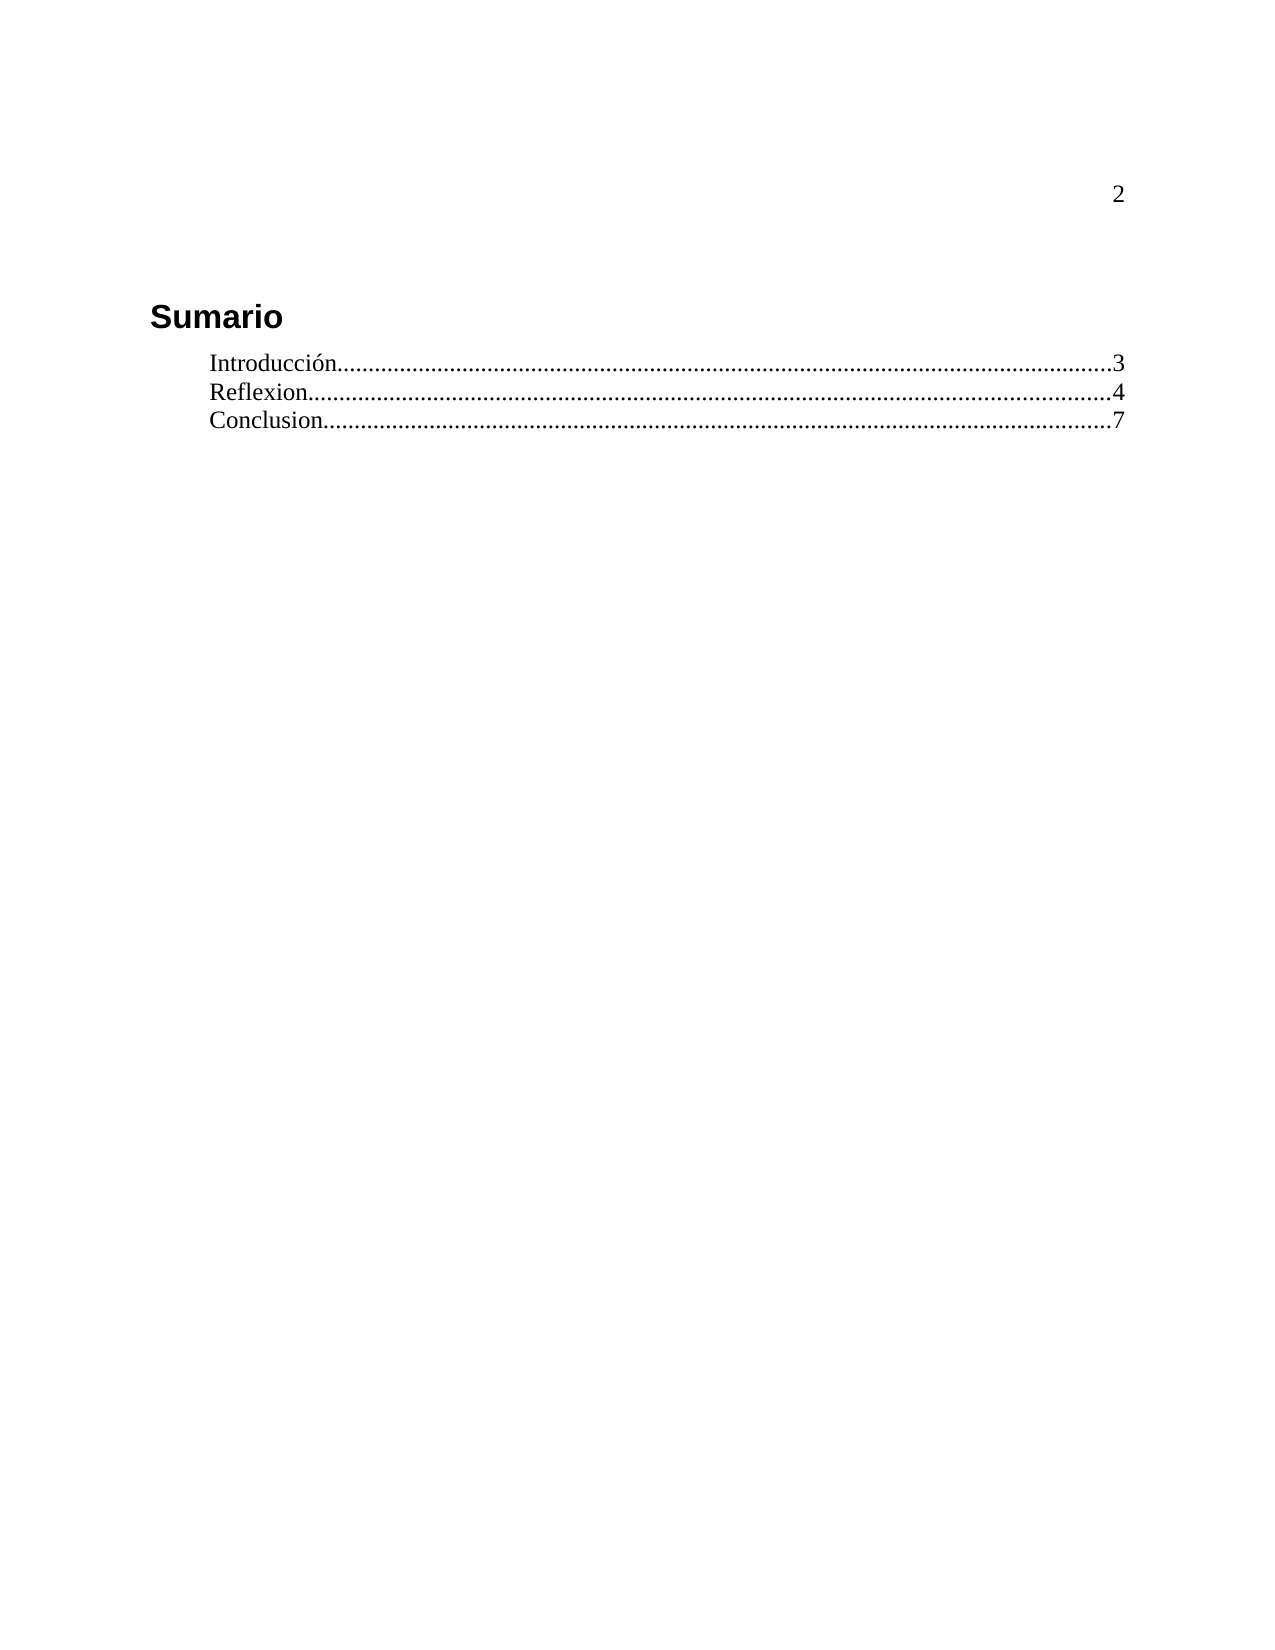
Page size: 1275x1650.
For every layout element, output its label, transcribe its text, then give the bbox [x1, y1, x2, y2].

text Reflexion. 4 [209, 377, 1125, 405]
text Conclusion 7 [209, 405, 1125, 434]
subtitle Sumario [150, 297, 1125, 335]
text Introducción 3 [209, 348, 1125, 377]
